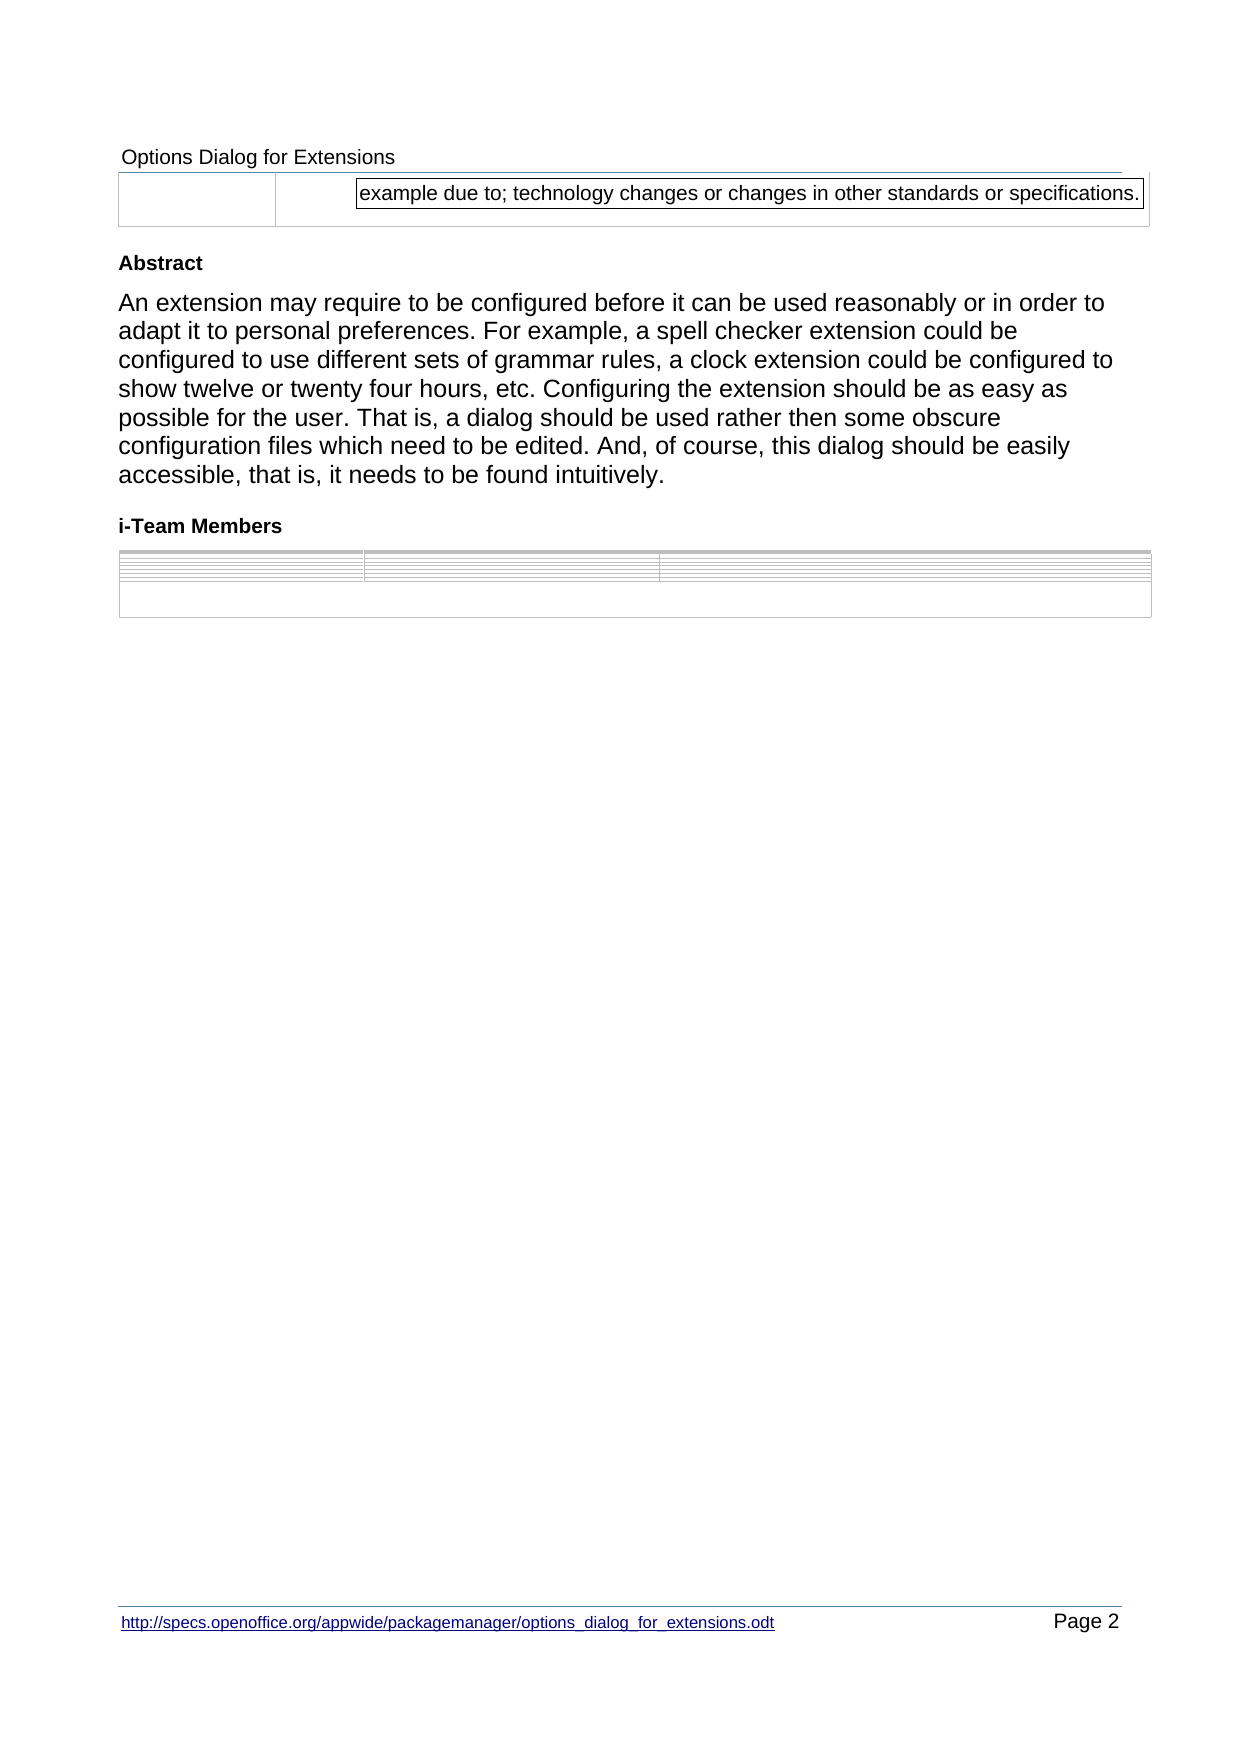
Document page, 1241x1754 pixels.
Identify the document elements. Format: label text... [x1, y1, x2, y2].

table_cell I-Team Lead [120, 554, 363, 558]
table_cell example due to; technology changes or changes in other standards or specifications. [276, 172, 1149, 226]
table_cell [119, 173, 275, 226]
table_cell <State reason here, if one role is not represented in i-Team.> [120, 582, 1151, 617]
table_cell Joachim Lingner (JL) [365, 554, 659, 558]
table_header Role [119, 550, 363, 554]
subtitle Abstract [118, 251, 1122, 275]
subtitle i-Team Members [118, 514, 1122, 538]
table_cell jl@openoffice.org [660, 554, 1151, 558]
text An extension may require to be configured before it can be used reasonably or in order to adapt it to personal preferences. For example, a spell checker extension could be configured to use different sets of grammar rules, a clock extension could be configured to show twelve or twenty four hours, etc. Configuring the extension should be as easy as possible for the user. That is, a dialog should be used rather then some obscure configuration files which need to be edited. And, of course, this dialog should be easily accessible, that is, it needs to be found intuitively. [118, 287, 1122, 489]
table_header First Name, Last Name, Initials [364, 550, 659, 554]
table_header E-Mail Address [659, 550, 1151, 554]
